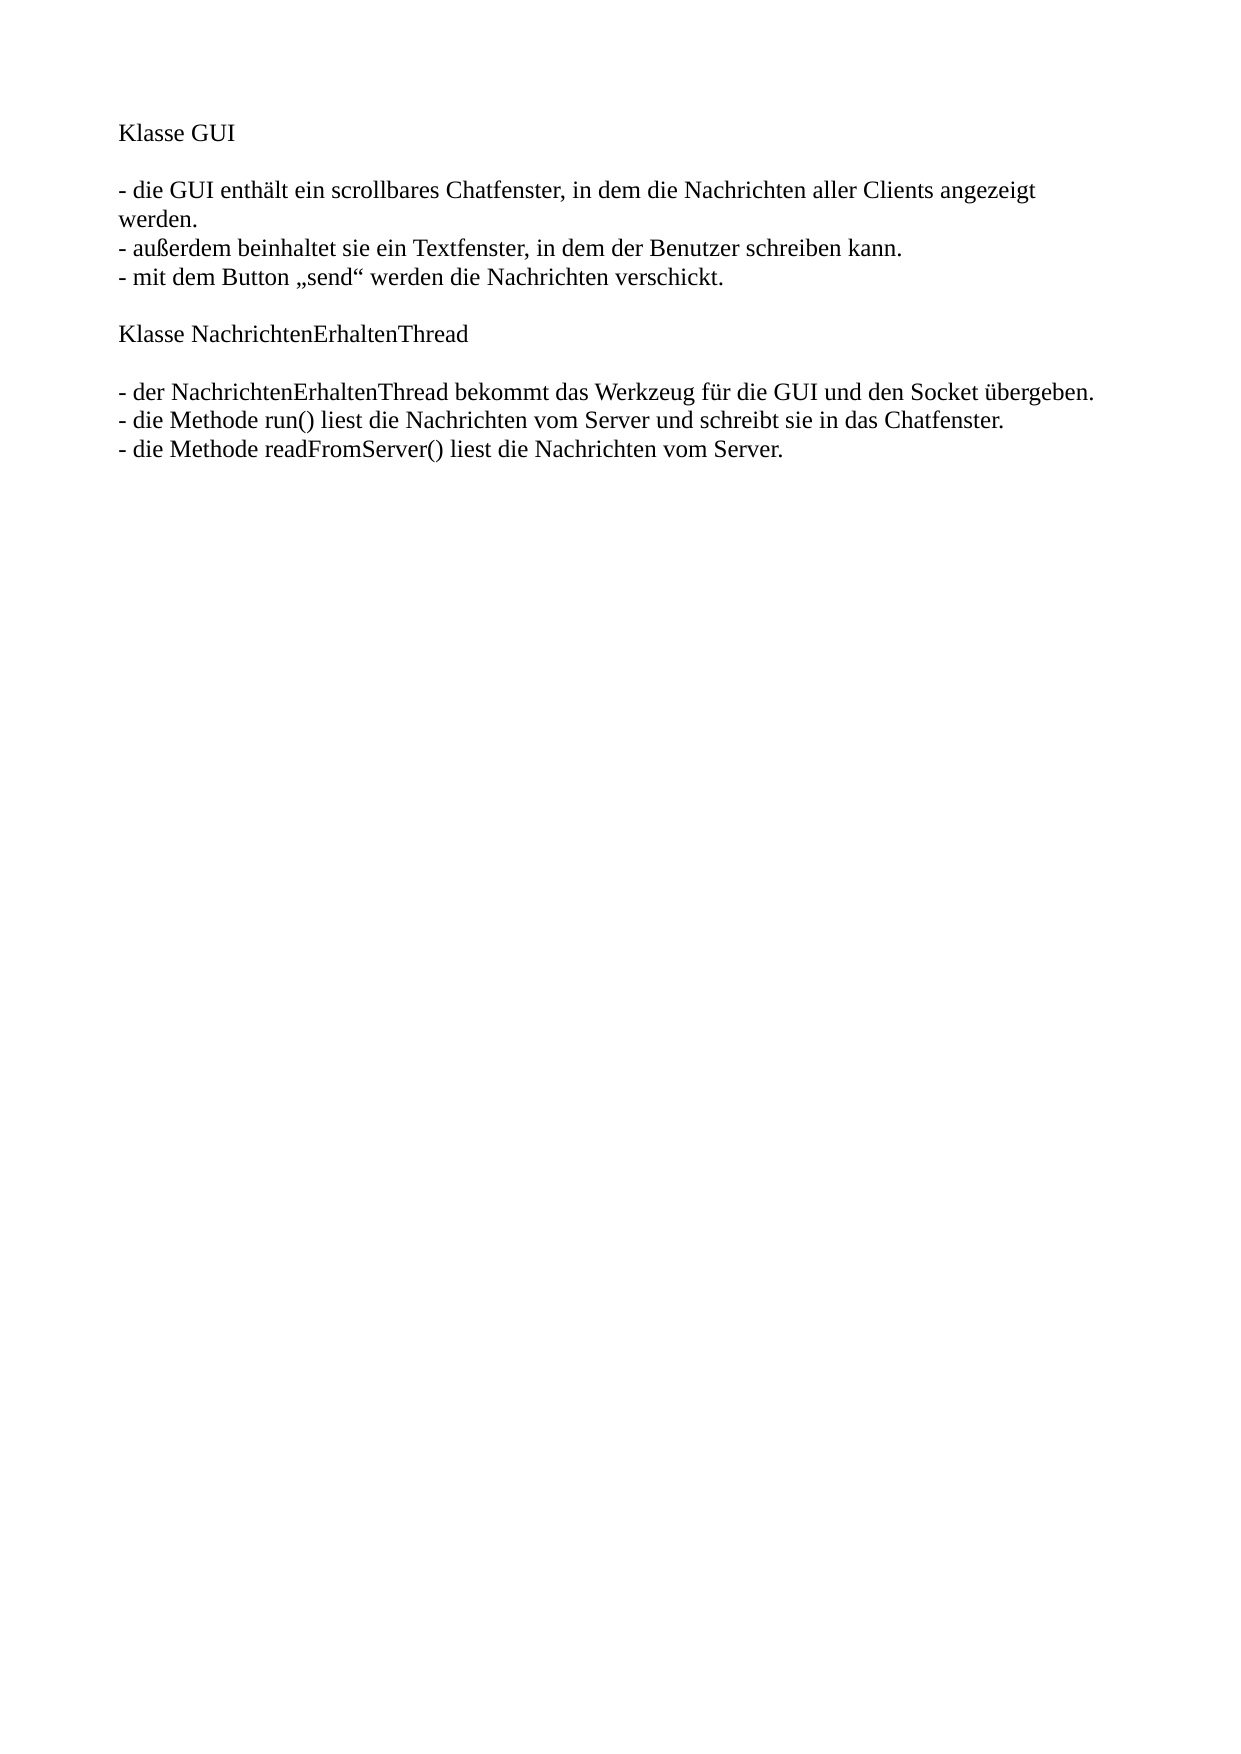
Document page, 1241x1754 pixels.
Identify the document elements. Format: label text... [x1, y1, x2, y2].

text Klasse GUI [118, 118, 1122, 147]
text - mit dem Button „send“ werden die Nachrichten verschickt. [118, 262, 1122, 291]
text - der NachrichtenErhaltenThread bekommt das Werkzeug für die GUI und den Socket übergeben. [118, 377, 1122, 406]
text - die Methode run() liest die Nachrichten vom Server und schreibt sie in das Chatfenster. [118, 406, 1122, 434]
text - die Methode readFromServer() liest die Nachrichten vom Server. [118, 434, 1122, 463]
text Klasse NachrichtenErhaltenThread [118, 319, 1122, 348]
text - außerdem beinhaltet sie ein Textfenster, in dem der Benutzer schreiben kann. [118, 233, 1122, 262]
text - die GUI enthält ein scrollbares Chatfenster, in dem die Nachrichten aller Clients angezeigt werden. [118, 176, 1122, 233]
